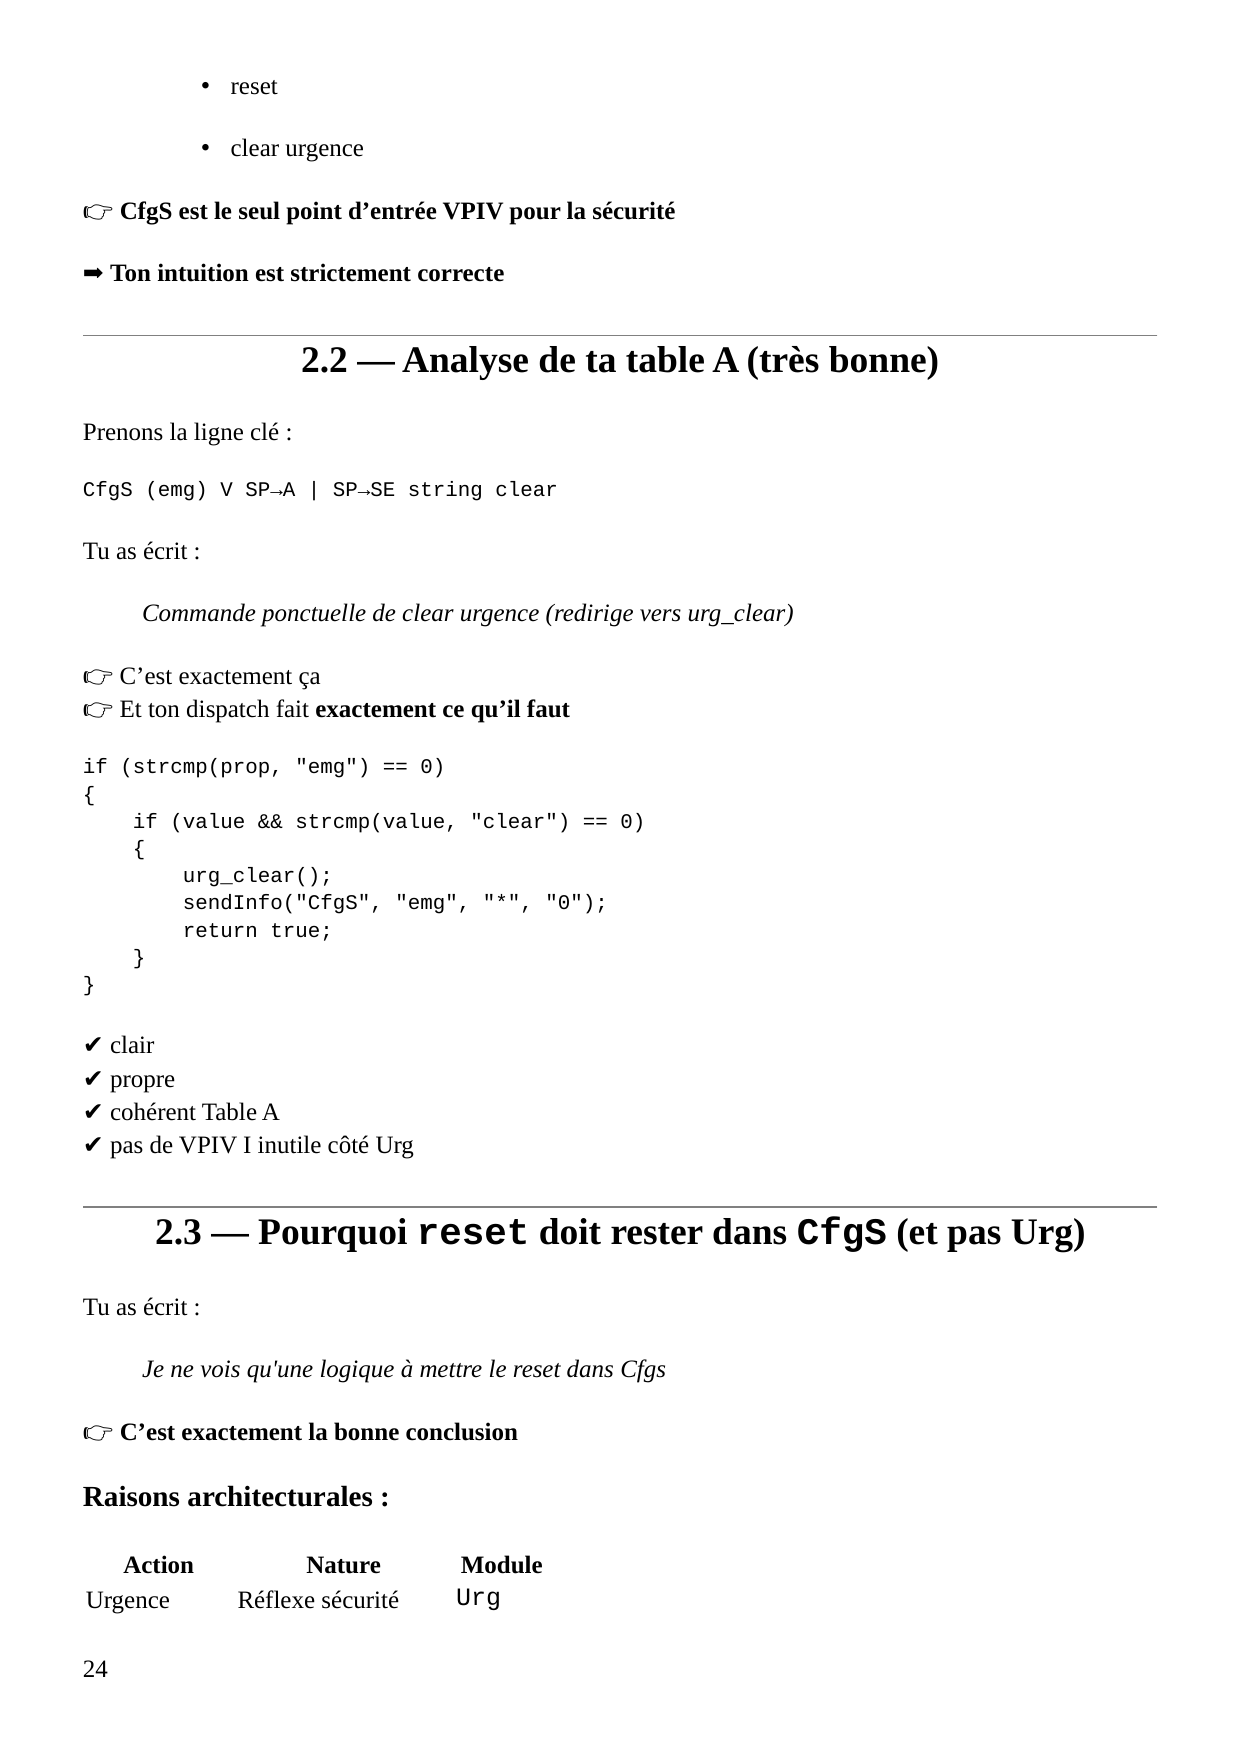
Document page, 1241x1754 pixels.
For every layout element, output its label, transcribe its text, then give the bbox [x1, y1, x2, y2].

text Commande ponctuelle de clear urgence (redirige vers urg_clear) [142, 598, 1098, 627]
text { [83, 838, 1157, 862]
table_cell Réflexe sécurité [234, 1582, 453, 1616]
subtitle Raisons architecturales : [83, 1479, 1157, 1513]
text ➡️ Ton intuition est strictement correcte [83, 258, 1157, 287]
text return true; [83, 919, 1157, 943]
table_header Action [83, 1547, 234, 1582]
text 👉 C’est exactement la bonne conclusion [83, 1417, 1157, 1445]
table_cell Urgence [83, 1582, 234, 1616]
text if (value && strcmp(value, "clear") == 0) [83, 811, 1157, 834]
text Prenons la ligne clé : [83, 417, 1157, 446]
text 👉 CfgS est le seul point d’entrée VPIV pour la sécurité [83, 196, 1157, 224]
text } [83, 974, 1157, 998]
text 👉 C’est exactement ça 👉 Et ton dispatch fait exactement ce qu’il faut [83, 661, 1157, 723]
list reset [201, 71, 1157, 99]
subtitle 2.2 — Analyse de ta table A (très bonne) [83, 338, 1157, 381]
text Tu as écrit : [83, 1292, 1157, 1320]
table_cell Urg [453, 1582, 550, 1616]
list clear urgence [201, 133, 1157, 162]
text Je ne vois qu'une logique à mettre le reset dans Cfgs [142, 1354, 1098, 1383]
subtitle 2.3 — Pourquoi reset doit rester dans CfgS (et pas Urg) [83, 1209, 1157, 1255]
text urg_clear(); [83, 865, 1157, 889]
table_header Nature [234, 1547, 453, 1582]
text } [83, 947, 1157, 970]
text Tu as écrit : [83, 536, 1157, 565]
text if (strcmp(prop, "emg") == 0) [83, 756, 1157, 780]
text CfgS (emg) V SP→A | SP→SE string clear [83, 479, 1157, 503]
text { [83, 784, 1157, 807]
text ✔️ clair ✔️ propre ✔️ cohérent Table A ✔️ pas de VPIV I inutile côté Urg [83, 1031, 1157, 1158]
table_header Module [453, 1547, 550, 1582]
text sendInfo("CfgS", "emg", "*", "0"); [83, 892, 1157, 916]
